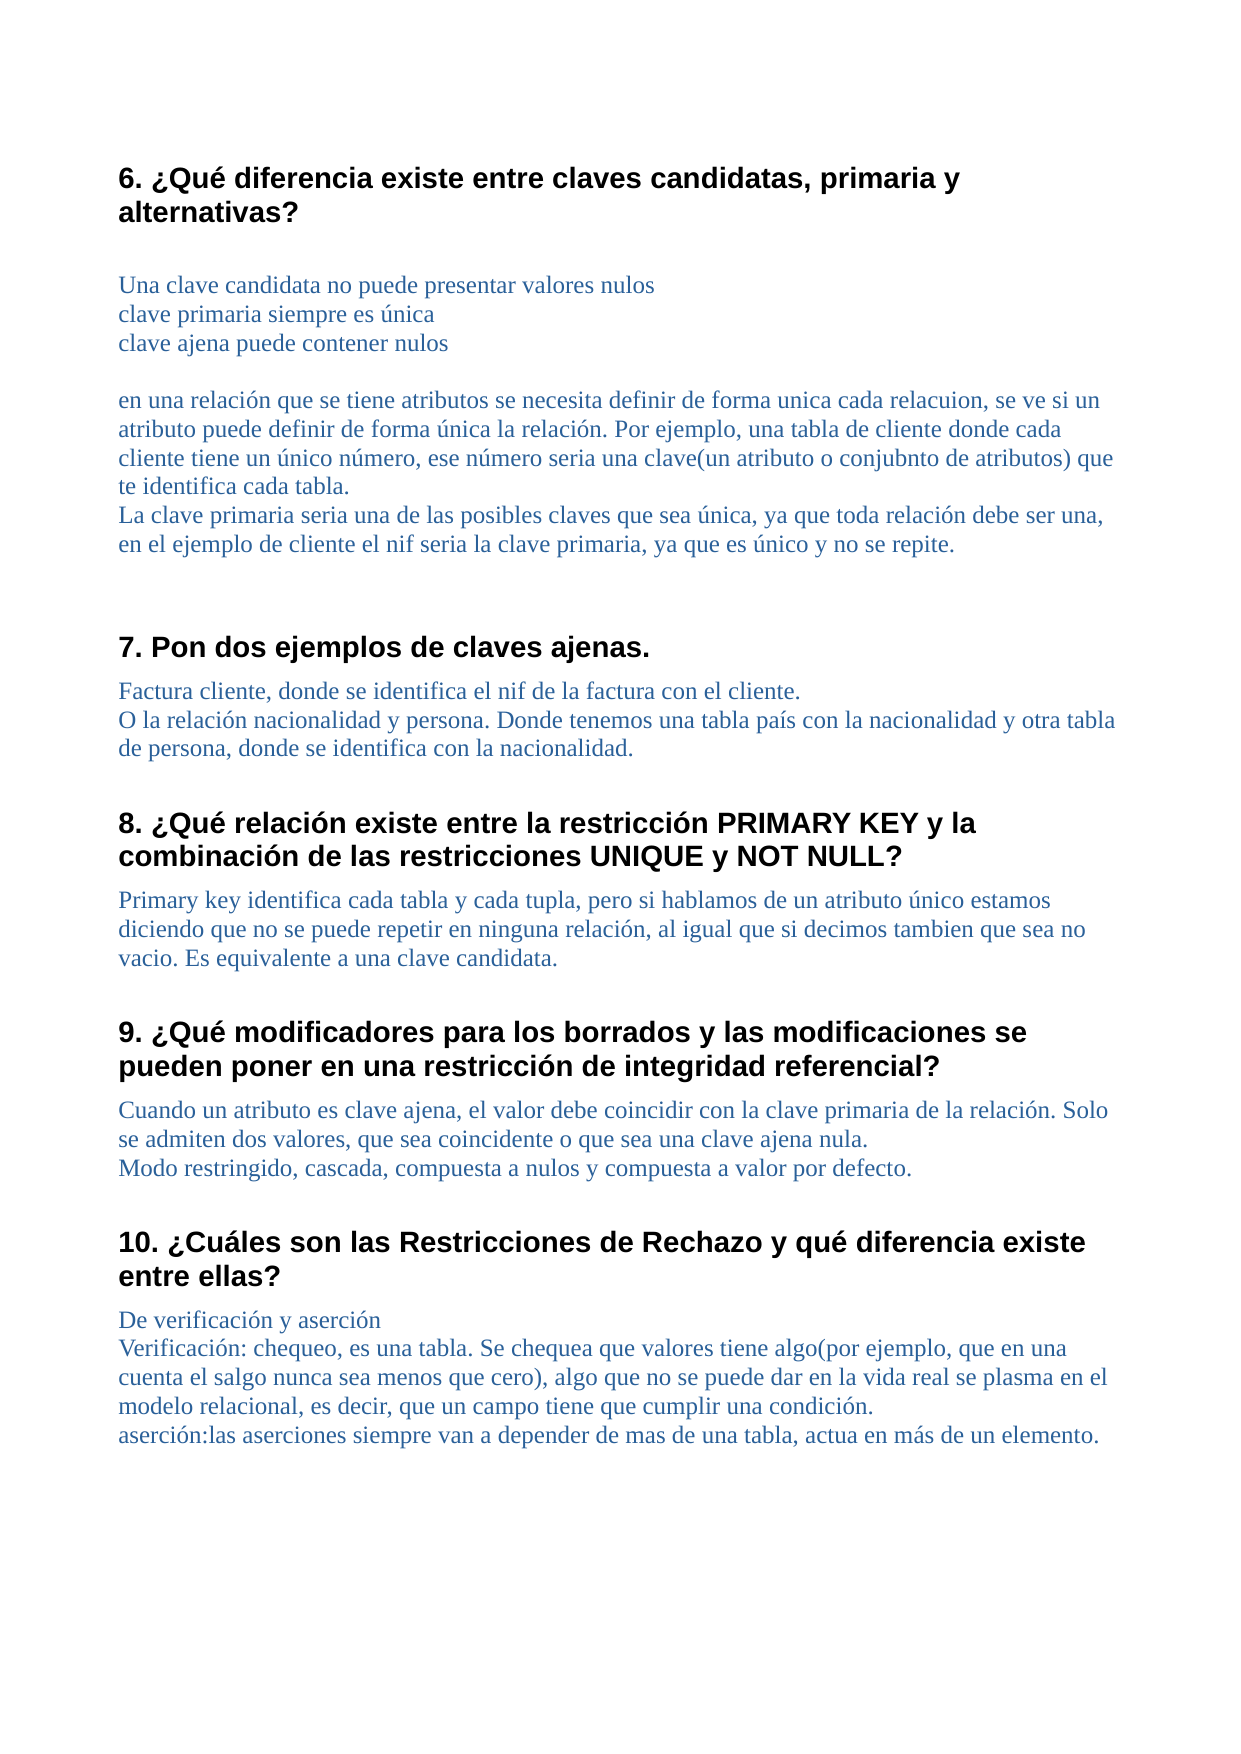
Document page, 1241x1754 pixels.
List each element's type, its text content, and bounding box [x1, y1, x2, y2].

text clave ajena puede contener nulos [118, 328, 1122, 356]
text aserción:las aserciones siempre van a depender de mas de una tabla, actua en más de un elemento. [118, 1420, 1122, 1448]
subtitle 6. ¿Qué diferencia existe entre claves candidatas, primaria y alternativas? [118, 161, 1122, 229]
text Modo restringido, cascada, compuesta a nulos y compuesta a valor por defecto. [118, 1153, 1122, 1181]
text en una relación que se tiene atributos se necesita definir de forma unica cada relacuion, se ve si un atributo puede definir de forma única la relación. Por ejemplo, una tabla de cliente donde cada cliente tiene un único número, ese número seria una clave(un atributo o conjubnto de atributos) que te identifica cada tabla. [118, 385, 1122, 500]
text clave primaria siempre es única [118, 299, 1122, 328]
text Factura cliente, donde se identifica el nif de la factura con el cliente. [118, 676, 1122, 705]
text Una clave candidata no puede presentar valores nulos [118, 270, 1122, 299]
subtitle 8. ¿Qué relación existe entre la restricción PRIMARY KEY y la combinación de las restricciones UNIQUE y NOT NULL? [118, 806, 1122, 873]
text Cuando un atributo es clave ajena, el valor debe coincidir con la clave primaria de la relación. Solo se admiten dos valores, que sea coincidente o que sea una clave ajena nula. [118, 1095, 1122, 1153]
subtitle 10. ¿Cuáles son las Restricciones de Rechazo y qué diferencia existe entre ellas? [118, 1225, 1122, 1292]
subtitle 9. ¿Qué modificadores para los borrados y las modificaciones se pueden poner en una restricción de integridad referencial? [118, 1015, 1122, 1083]
text Primary key identifica cada tabla y cada tupla, pero si hablamos de un atributo único estamos diciendo que no se puede repetir en ninguna relación, al igual que si decimos tambien que sea no vacio. Es equivalente a una clave candidata. [118, 886, 1122, 972]
text Verificación: chequeo, es una tabla. Se chequea que valores tiene algo(por ejemplo, que en una cuenta el salgo nunca sea menos que cero), algo que no se puede dar en la vida real se plasma en el modelo relacional, es decir, que un campo tiene que cumplir una condición. [118, 1333, 1122, 1420]
subtitle 7. Pon dos ejemplos de claves ajenas. [118, 630, 1122, 663]
text O la relación nacionalidad y persona. Donde tenemos una tabla país con la nacionalidad y otra tabla de persona, donde se identifica con la nacionalidad. [118, 705, 1122, 762]
text La clave primaria seria una de las posibles claves que sea única, ya que toda relación debe ser una, en el ejemplo de cliente el nif seria la clave primaria, ya que es único y no se repite. [118, 500, 1122, 558]
text De verificación y aserción [118, 1305, 1122, 1333]
